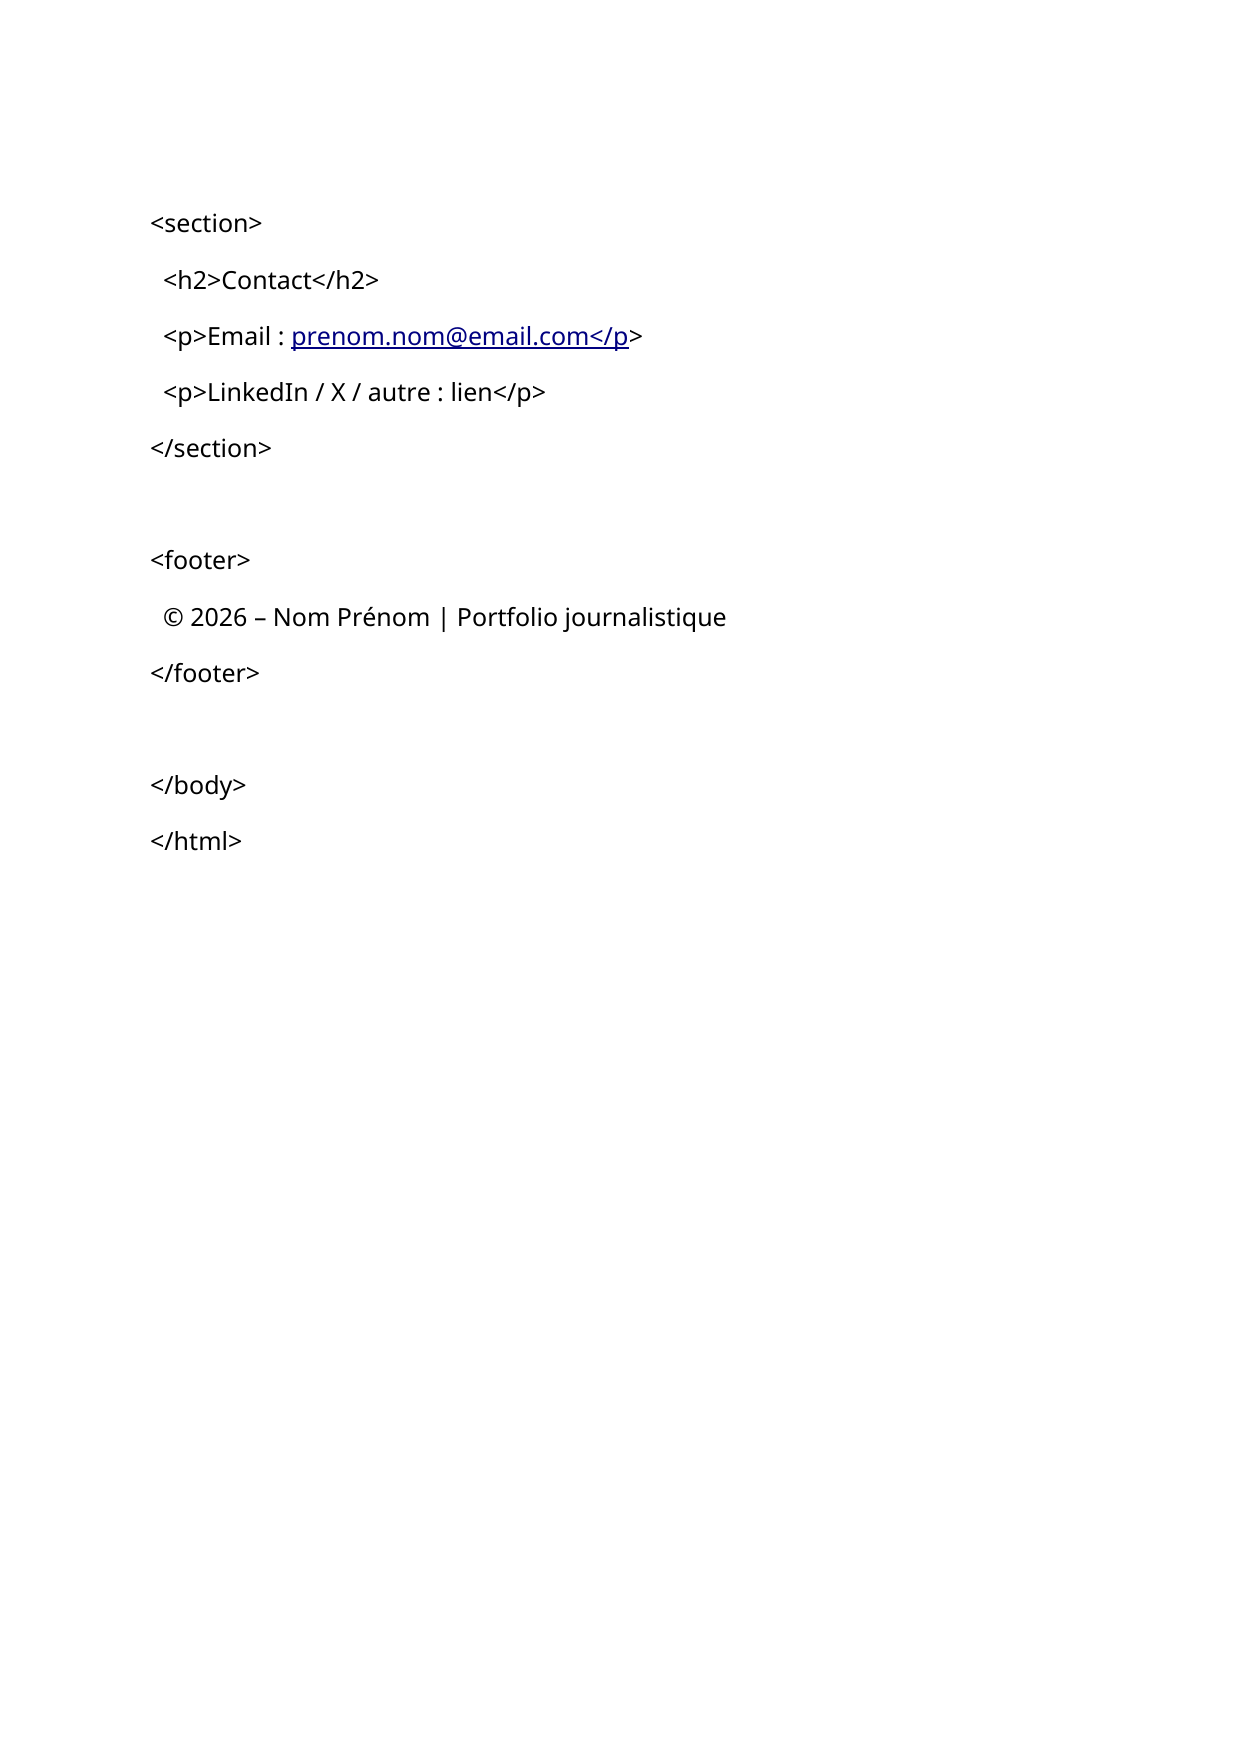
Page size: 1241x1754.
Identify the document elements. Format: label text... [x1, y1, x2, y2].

text <section> [150, 206, 1090, 240]
text <footer> [150, 543, 1090, 577]
text <p>Email : prenom.nom@email.com</p> [150, 318, 1090, 352]
text <p>LinkedIn / X / autre : lien</p> [150, 374, 1090, 409]
text </html> [150, 824, 1090, 858]
text </footer> [150, 655, 1090, 689]
text <h2>Contact</h2> [150, 262, 1090, 296]
text </body> [150, 768, 1090, 802]
text </section> [150, 431, 1090, 465]
text © 2026 – Nom Prénom | Portfolio journalistique [150, 599, 1090, 633]
